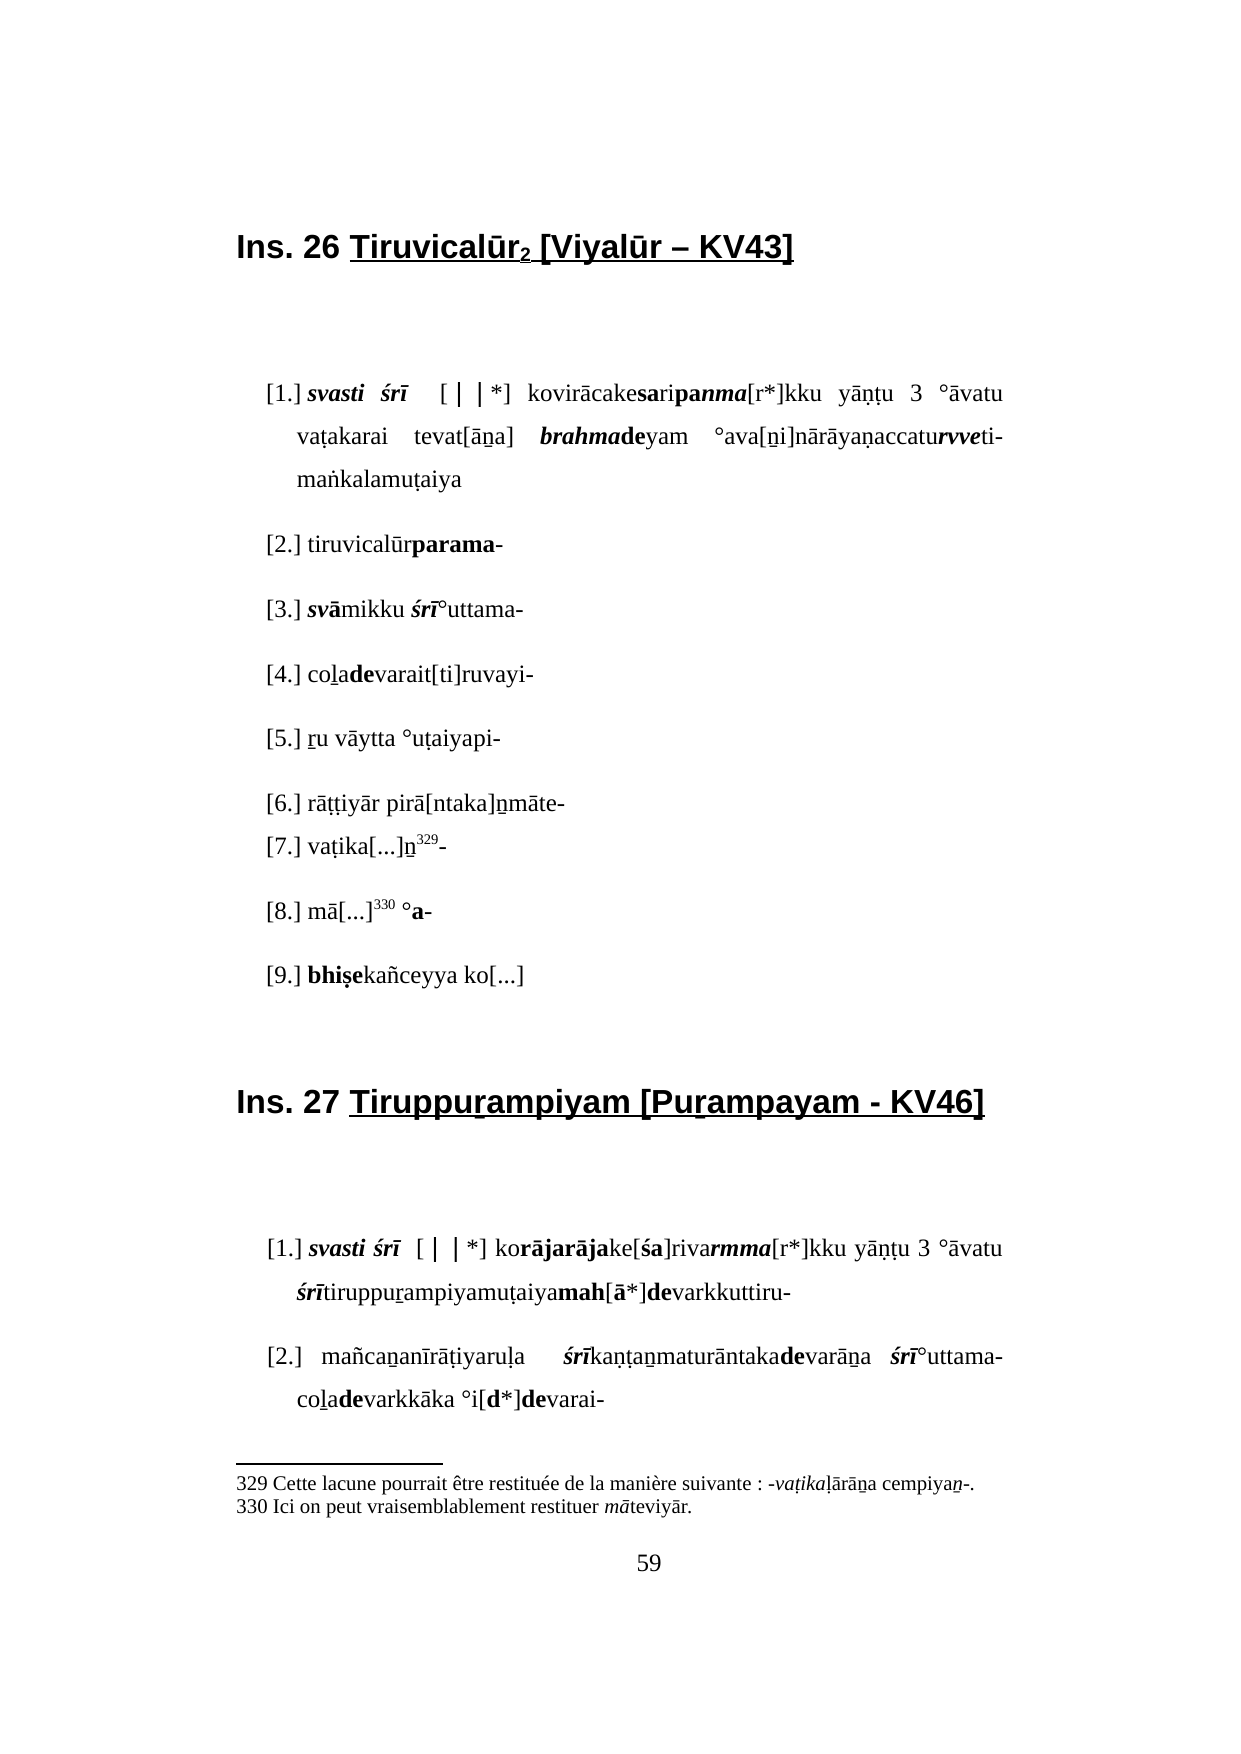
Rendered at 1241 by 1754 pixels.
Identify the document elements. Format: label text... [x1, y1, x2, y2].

text [7.] vaṭika[...]ṉ- [266, 831, 1003, 860]
text [6.] rāṭṭiyār pirā[ntaka]ṉmāte- [266, 788, 1003, 817]
text [1.] svasti śrī [❘❘*] korājarājake[śa]rivarmma[r*]kku yāṇṭu 3 °āvatu śrītiruppuṟampiyamuṭaiyamah[ā*]devarkkuttiru- [267, 1233, 1003, 1305]
text [8.] mā[...] °a- [266, 896, 1003, 924]
subtitle Ins. 26 Tiruvicalūr2 [Viyalūr – KV43] [236, 227, 1061, 265]
text [1.] svasti śrī [❘❘*] kovirācakesaripanma[r*]kku yāṇṭu 3 °āvatu vaṭakarai tevat[āṉa] brahmadeyam °ava[ṉi]nārāyaṇaccaturvveti-maṅkalamuṭaiya [266, 378, 1003, 493]
text [9.] bhiṣekañceyya ko[...] [266, 961, 1003, 989]
text [2.] mañcaṉanīrāṭiyaruḷa śrīkaṇṭaṉmaturāntakadevarāṉa śrī°uttama-coḻadevarkkāka °i[d*]devarai- [267, 1341, 1003, 1413]
text Cette lacune pourrait être restituée de la manière suivante : -vaṭikaḷārāṉa cempiyaṉ-. [236, 1470, 1061, 1494]
text [4.] coḻadevarait[ti]ruvayi- [266, 659, 1003, 687]
text [2.] tiruvicalūrparama- [266, 529, 1003, 558]
text Ici on peut vraisemblablement restituer māteviyār. [236, 1494, 1061, 1518]
text [3.] svāmikku śrī°uttama- [266, 594, 1003, 623]
text [5.] ṟu vāytta °uṭaiyapi- [266, 723, 1003, 752]
subtitle Ins. 27 Tiruppuṟampiyam [Puṟampayam - KV46] [236, 1082, 1061, 1120]
